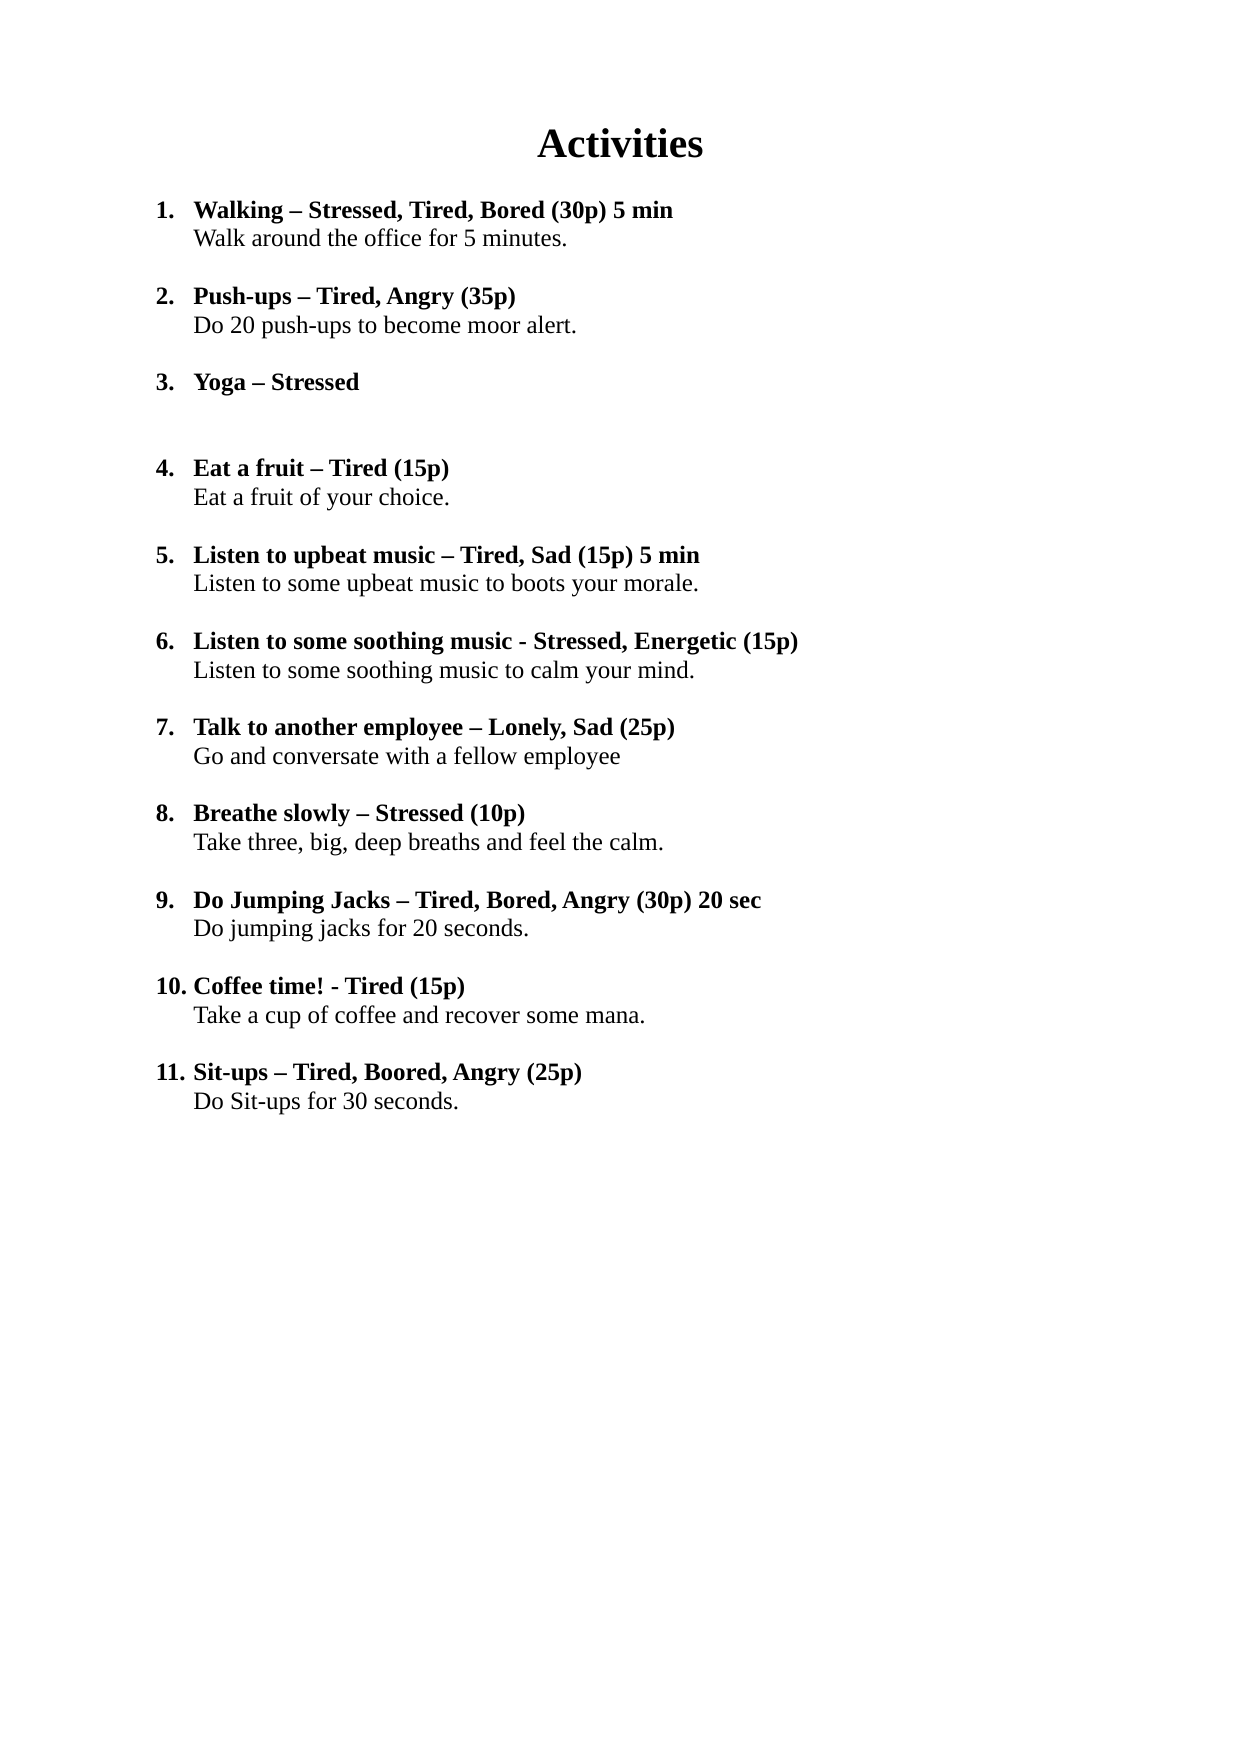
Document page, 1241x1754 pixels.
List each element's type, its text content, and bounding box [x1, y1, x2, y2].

list Breathe slowly – Stressed (10p) Take three, big, deep breaths and feel the calm. [156, 798, 1122, 885]
list Listen to upbeat music – Tired, Sad (15p) 5 min Listen to some upbeat music to boots your morale. [156, 540, 1122, 626]
list Eat a fruit – Tired (15p) Eat a fruit of your choice. [156, 453, 1122, 540]
text Activities [118, 118, 1122, 166]
list Talk to another employee – Lonely, Sad (25p) Go and conversate with a fellow employee [156, 712, 1122, 798]
list Walking – Stressed, Tired, Bored (30p) 5 min Walk around the office for 5 minutes. [156, 195, 1122, 281]
list Listen to some soothing music - Stressed, Energetic (15p) Listen to some soothing music to calm your mind. [156, 626, 1122, 712]
list Do Jumping Jacks – Tired, Bored, Angry (30p) 20 sec Do jumping jacks for 20 seconds. [156, 885, 1122, 971]
list Sit-ups – Tired, Boored, Angry (25p) Do Sit-ups for 30 seconds. [156, 1057, 1122, 1115]
list Push-ups – Tired, Angry (35p) Do 20 push-ups to become moor alert. [156, 281, 1122, 367]
list Coffee time! - Tired (15p) Take a cup of coffee and recover some mana. [156, 971, 1122, 1057]
list Yoga – Stressed [156, 367, 1122, 453]
